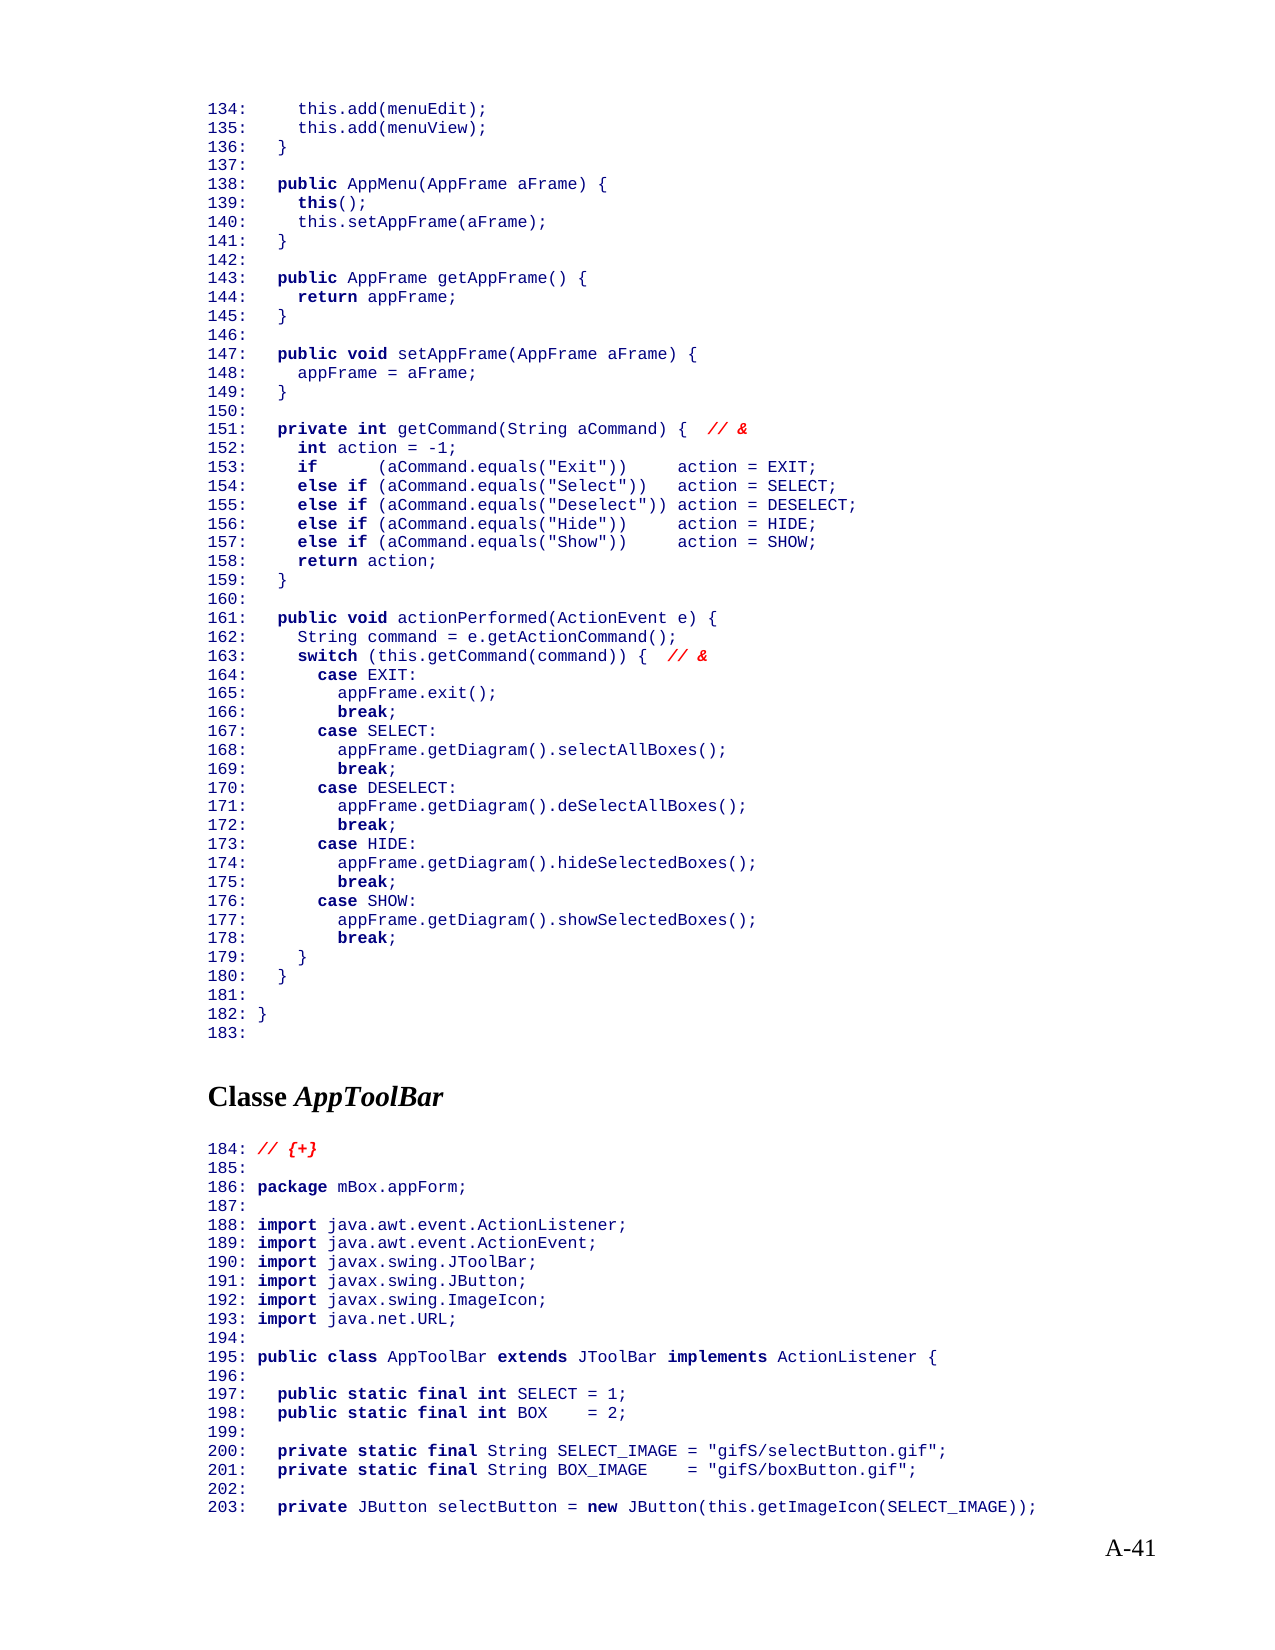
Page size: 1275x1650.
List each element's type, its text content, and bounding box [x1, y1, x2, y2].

text 175: break; [207, 873, 1156, 892]
text 158: return action; [207, 553, 1156, 572]
text 190: import javax.swing.JToolBar; [207, 1254, 1156, 1273]
text 153: if (aCommand.equals("Exit")) action = EXIT; [207, 459, 1156, 477]
text 189: import java.awt.event.ActionEvent; [207, 1235, 1156, 1254]
text 169: break; [207, 760, 1156, 779]
text 140: this.setAppFrame(aFrame); [207, 213, 1156, 232]
text 176: case SHOW: [207, 892, 1156, 911]
text 152: int action = -1; [207, 440, 1156, 459]
text Classe AppToolBar [207, 1081, 1156, 1113]
text 191: import javax.swing.JButton; [207, 1273, 1156, 1292]
text 171: appFrame.getDiagram().deSelectAllBoxes(); [207, 798, 1156, 817]
text 185: [207, 1160, 1156, 1178]
text 166: break; [207, 704, 1156, 723]
text 163: switch (this.getCommand(command)) { // & [207, 647, 1156, 666]
text 161: public void actionPerformed(ActionEvent e) { [207, 609, 1156, 628]
text 173: case HIDE: [207, 836, 1156, 854]
text 170: case DESELECT: [207, 779, 1156, 798]
text 201: private static final String BOX_IMAGE = "gifS/boxButton.gif"; [207, 1461, 1156, 1480]
text 149: } [207, 383, 1156, 402]
text 199: [207, 1424, 1156, 1442]
text 179: } [207, 949, 1156, 968]
text 195: public class AppToolBar extends JToolBar implements ActionListener { [207, 1348, 1156, 1367]
text 164: case EXIT: [207, 666, 1156, 685]
text 136: } [207, 138, 1156, 157]
text 146: [207, 327, 1156, 346]
text 193: import java.net.URL; [207, 1311, 1156, 1329]
text 134: this.add(menuEdit); [207, 100, 1156, 119]
text 145: } [207, 308, 1156, 327]
text 157: else if (aCommand.equals("Show")) action = SHOW; [207, 534, 1156, 553]
text 147: public void setAppFrame(AppFrame aFrame) { [207, 346, 1156, 364]
text 135: this.add(menuView); [207, 119, 1156, 138]
text 194: [207, 1329, 1156, 1348]
text 156: else if (aCommand.equals("Hide")) action = HIDE; [207, 515, 1156, 534]
text 142: [207, 251, 1156, 270]
text 188: import java.awt.event.ActionListener; [207, 1216, 1156, 1235]
text 202: [207, 1480, 1156, 1499]
text 155: else if (aCommand.equals("Deselect")) action = DESELECT; [207, 496, 1156, 515]
text 200: private static final String SELECT_IMAGE = "gifS/selectButton.gif"; [207, 1442, 1156, 1461]
text 144: return appFrame; [207, 289, 1156, 308]
text 148: appFrame = aFrame; [207, 364, 1156, 383]
text 143: public AppFrame getAppFrame() { [207, 270, 1156, 289]
text 177: appFrame.getDiagram().showSelectedBoxes(); [207, 911, 1156, 930]
text 139: this(); [207, 195, 1156, 213]
text 159: } [207, 572, 1156, 591]
text 197: public static final int SELECT = 1; [207, 1386, 1156, 1405]
text 187: [207, 1197, 1156, 1216]
text 162: String command = e.getActionCommand(); [207, 628, 1156, 647]
text 165: appFrame.exit(); [207, 685, 1156, 704]
text 167: case SELECT: [207, 723, 1156, 741]
text 198: public static final int BOX = 2; [207, 1405, 1156, 1424]
text 141: } [207, 232, 1156, 251]
text 183: [207, 1024, 1156, 1043]
text 181: [207, 987, 1156, 1005]
text 151: private int getCommand(String aCommand) { // & [207, 421, 1156, 440]
text 203: private JButton selectButton = new JButton(this.getImageIcon(SELECT_IMAGE)); [207, 1499, 1156, 1518]
text 137: [207, 157, 1156, 176]
text 182: } [207, 1005, 1156, 1024]
text 196: [207, 1367, 1156, 1386]
text 186: package mBox.appForm; [207, 1178, 1156, 1197]
text 192: import javax.swing.ImageIcon; [207, 1292, 1156, 1311]
text 172: break; [207, 817, 1156, 836]
text 184: // {+} [207, 1141, 1156, 1160]
text 168: appFrame.getDiagram().selectAllBoxes(); [207, 741, 1156, 760]
text 160: [207, 591, 1156, 609]
text 180: } [207, 968, 1156, 987]
text 178: break; [207, 930, 1156, 949]
text 154: else if (aCommand.equals("Select")) action = SELECT; [207, 477, 1156, 496]
text 138: public AppMenu(AppFrame aFrame) { [207, 176, 1156, 195]
text 174: appFrame.getDiagram().hideSelectedBoxes(); [207, 854, 1156, 873]
text 150: [207, 402, 1156, 421]
